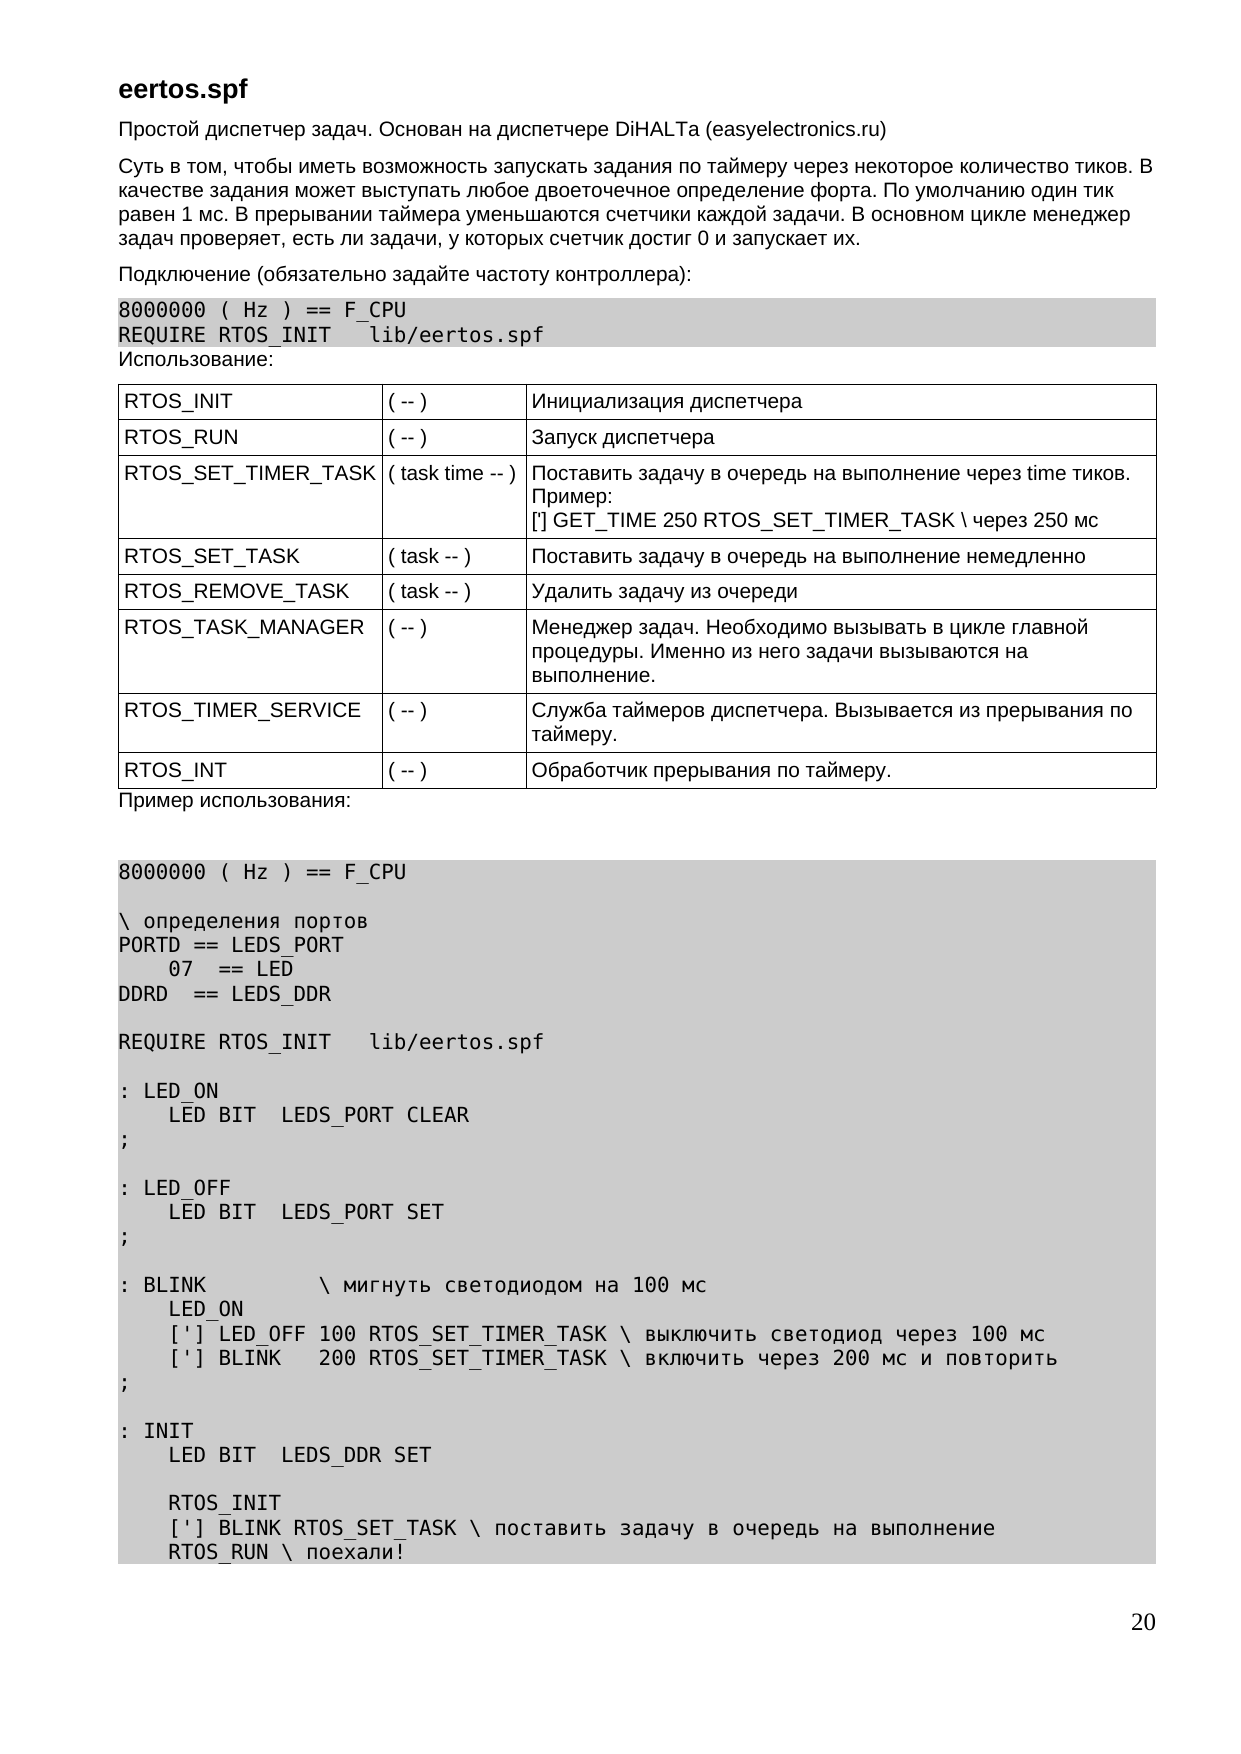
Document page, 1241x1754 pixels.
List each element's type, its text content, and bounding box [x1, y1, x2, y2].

text Суть в том, чтобы иметь возможность запускать задания по таймеру через некоторое количество тиков. В качестве задания может выступать любое двоеточечное определение форта. По умолчанию один тик равен 1 мс. В прерывании таймера уменьшаются счетчики каждой задачи. В основном цикле менеджер задач проверяет, есть ли задачи, у которых счетчик достиг 0 и запускает их. [118, 154, 1156, 249]
table_cell RTOS_TIMER_SERVICE [119, 694, 382, 752]
table_cell RTOS_INT [119, 753, 382, 787]
table_cell RTOS_RUN [119, 420, 382, 454]
table_cell RTOS_SET_TIMER_TASK [119, 456, 382, 538]
text : LED_ON [118, 1079, 1156, 1103]
text : LED_OFF [118, 1176, 1156, 1200]
text ['] BLINK 200 RTOS_SET_TIMER_TASK \ включить через 200 мс и повторить [118, 1346, 1156, 1370]
table_cell ( -- ) [383, 610, 526, 692]
text ; [118, 1370, 1156, 1394]
text RTOS_INIT [118, 1491, 1156, 1516]
text Простой диспетчер задач. Основан на диспетчере DiHALTa (easyelectronics.ru) [118, 117, 1156, 141]
text DDRD == LEDS_DDR [118, 982, 1156, 1006]
table_cell ( task time -- ) [383, 456, 526, 538]
table_cell RTOS_TASK_MANAGER [119, 610, 382, 692]
text Использование: [118, 347, 1156, 371]
table_header ( -- ) [383, 385, 526, 419]
text LED BIT LEDS_PORT SET [118, 1200, 1156, 1224]
text Подключение (обязательно задайте частоту контроллера): [118, 262, 1156, 286]
text REQUIRE RTOS_INIT lib/eertos.spf [118, 323, 1156, 347]
text LED BIT LEDS_PORT CLEAR [118, 1103, 1156, 1127]
table_cell RTOS_SET_TASK [119, 539, 382, 573]
table_cell Поставить задачу в очередь на выполнение немедленно [527, 539, 1156, 573]
table_header RTOS_INIT [119, 385, 382, 419]
subtitle eertos.spf [118, 73, 1156, 105]
text ; [118, 1127, 1156, 1152]
text LED_ON [118, 1297, 1156, 1322]
text Пример использования: [118, 789, 1156, 811]
table_cell Удалить задачу из очереди [527, 575, 1156, 609]
text ['] LED_OFF 100 RTOS_SET_TIMER_TASK \ выключить светодиод через 100 мс [118, 1322, 1156, 1346]
text LED BIT LEDS_DDR SET [118, 1443, 1156, 1467]
text 07 == LED [118, 957, 1156, 982]
table_cell Менеджер задач. Необходимо вызывать в цикле главной процедуры. Именно из него задачи вызываются на выполнение. [527, 610, 1156, 692]
table_cell Служба таймеров диспетчера. Вызывается из прерывания по таймеру. [527, 694, 1156, 752]
text : INIT [118, 1419, 1156, 1443]
table_cell RTOS_REMOVE_TASK [119, 575, 382, 609]
text REQUIRE RTOS_INIT lib/eertos.spf [118, 1030, 1156, 1054]
text PORTD == LEDS_PORT [118, 933, 1156, 957]
table_cell ( -- ) [383, 420, 526, 454]
table_cell ( -- ) [383, 694, 526, 752]
table_cell ( -- ) [383, 753, 526, 787]
table_cell Поставить задачу в очередь на выполнение через time тиков. Пример: ['] GET_TIME 250 RTOS_SET_TIMER_TASK \ через 250 мс [527, 456, 1156, 538]
text 8000000 ( Hz ) == F_CPU [118, 298, 1156, 323]
text ; [118, 1224, 1156, 1249]
text ['] BLINK RTOS_SET_TASK \ поставить задачу в очередь на выполнение [118, 1516, 1156, 1540]
table_cell ( task -- ) [383, 575, 526, 609]
text : BLINK \ мигнуть светодиодом на 100 мс [118, 1273, 1156, 1297]
table_header Инициализация диспетчера [527, 385, 1156, 419]
text \ определения портов [118, 909, 1156, 933]
table_cell Запуск диспетчера [527, 420, 1156, 454]
table_cell ( task -- ) [383, 539, 526, 573]
table_cell Обработчик прерывания по таймеру. [527, 753, 1156, 787]
text RTOS_RUN \ поехали! [118, 1540, 1156, 1564]
text 8000000 ( Hz ) == F_CPU [118, 860, 1156, 885]
